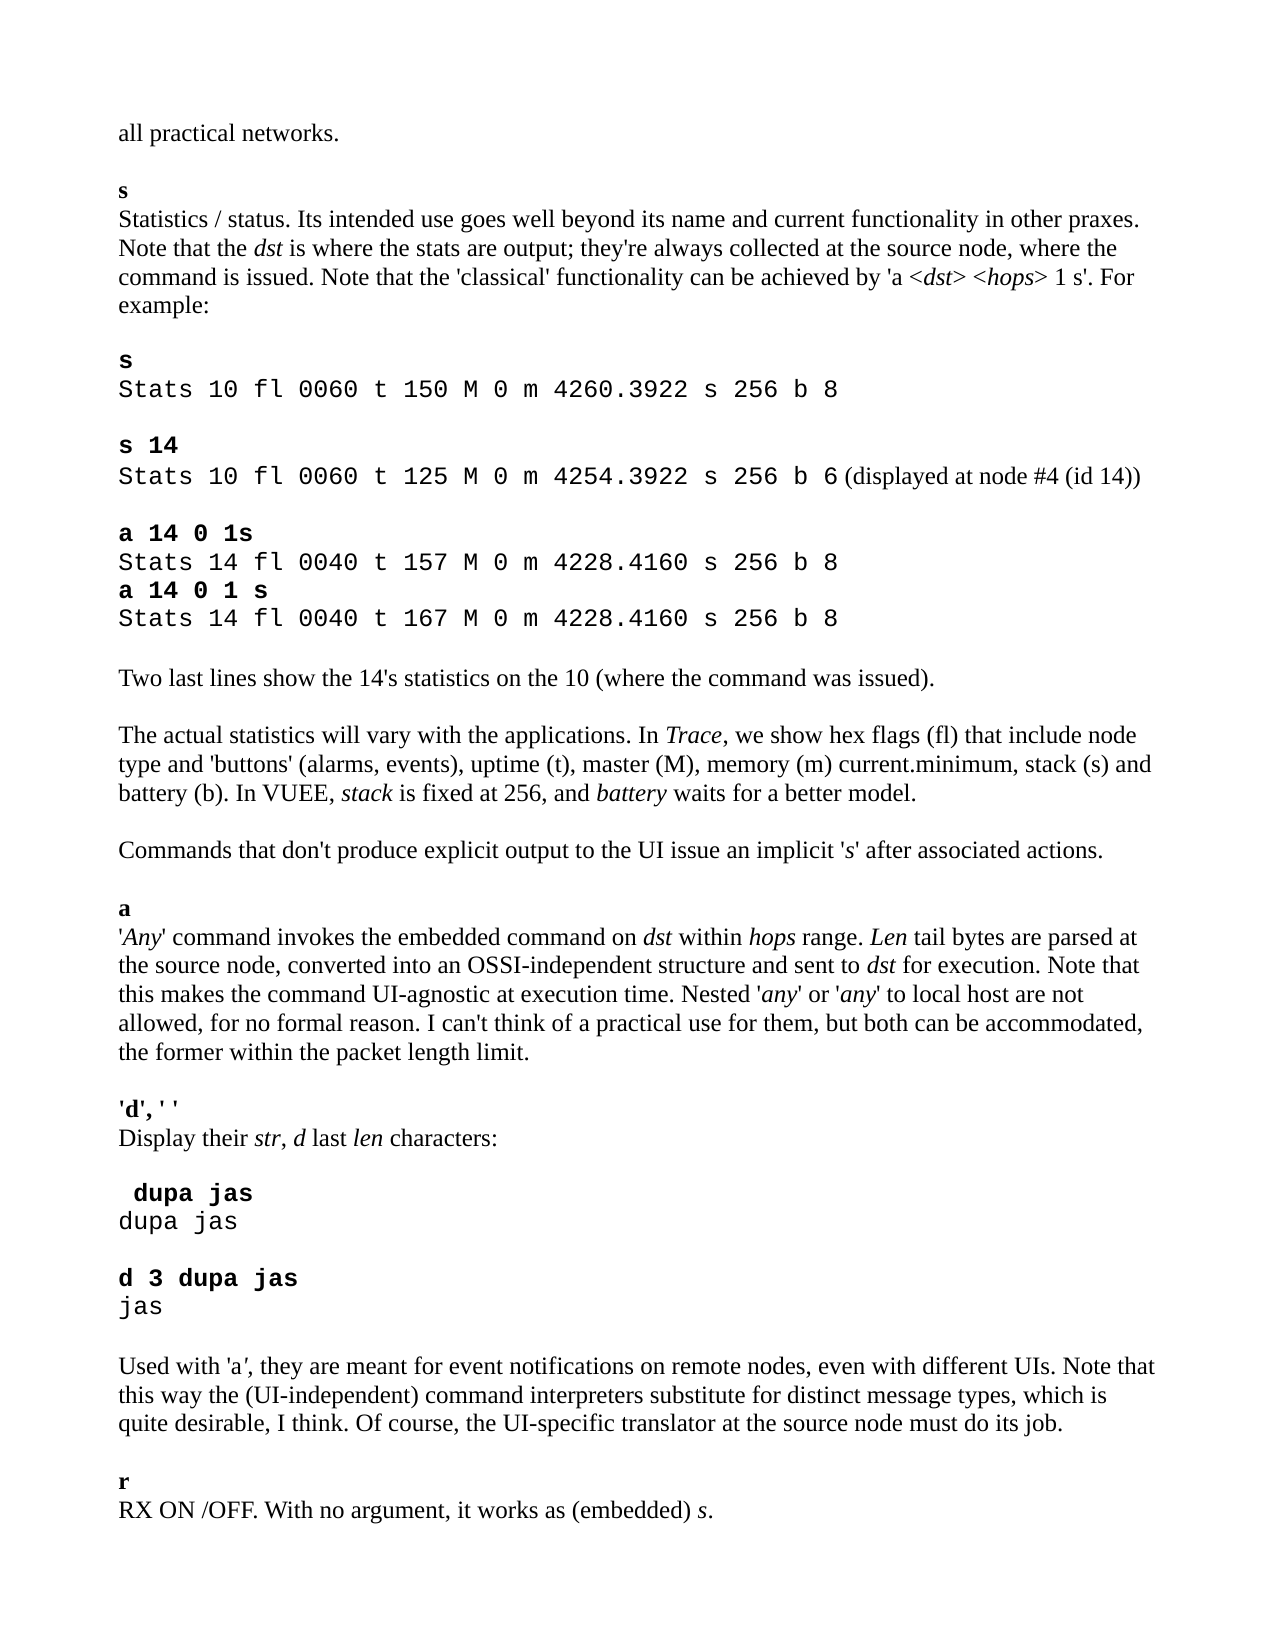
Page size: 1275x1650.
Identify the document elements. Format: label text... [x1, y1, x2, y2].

text 'd', ' ' [118, 1094, 1157, 1123]
text Commands that don't produce explicit output to the UI issue an implicit 's' after associated actions. [118, 836, 1157, 864]
text a 14 0 1 s [118, 578, 1157, 606]
text Stats 10 fl 0060 t 125 M 0 m 4254.3922 s 256 b 6 (displayed at node #4 (id 14)) [118, 461, 1157, 492]
text Two last lines show the 14's statistics on the 10 (where the command was issued). [118, 663, 1157, 692]
text RX ON /OFF. With no argument, it works as (embedded) s. [118, 1495, 1157, 1523]
text Used with 'a', they are meant for event notifications on remote nodes, even with different UIs. Note that this way the (UI-independent) command interpreters substitute for distinct message types, which is quite desirable, I think. Of course, the UI-specific translator at the source node must do its job. [118, 1351, 1157, 1437]
text s [118, 348, 1157, 376]
text Stats 10 fl 0060 t 150 M 0 m 4260.3922 s 256 b 8 [118, 376, 1157, 405]
text Statistics / status. Its intended use goes well beyond its name and current functionality in other praxes. Note that the dst is where the stats are output; they're always collected at the source node, where the command is issued. Note that the 'classical' functionality can be achieved by 'a <dst> <hops> 1 s'. For example: [118, 204, 1157, 319]
text d 3 dupa jas [118, 1266, 1157, 1294]
text all practical networks. [118, 118, 1157, 147]
text 'Any' command invokes the embedded command on dst within hops range. Len tail bytes are parsed at the source node, converted into an OSSI-independent structure and sent to dst for execution. Note that this makes the command UI-agnostic at execution time. Nested 'any' or 'any' to local host are not allowed, for no formal reason. I can't think of a practical use for them, but both can be accommodated, the former within the packet length limit. [118, 922, 1157, 1066]
text dupa jas [118, 1181, 1157, 1209]
text s [118, 176, 1157, 204]
text r [118, 1466, 1157, 1495]
text jas [118, 1294, 1157, 1322]
text Stats 14 fl 0040 t 167 M 0 m 4228.4160 s 256 b 8 [118, 606, 1157, 634]
text a 14 0 1s [118, 521, 1157, 549]
text Stats 14 fl 0040 t 157 M 0 m 4228.4160 s 256 b 8 [118, 549, 1157, 578]
text a [118, 893, 1157, 922]
text Display their str, d last len characters: [118, 1123, 1157, 1152]
text The actual statistics will vary with the applications. In Trace, we show hex flags (fl) that include node type and 'buttons' (alarms, events), uptime (t), master (M), memory (m) current.minimum, stack (s) and battery (b). In VUEE, stack is fixed at 256, and battery waits for a better model. [118, 721, 1157, 807]
text s 14 [118, 433, 1157, 461]
text dupa jas [118, 1209, 1157, 1237]
